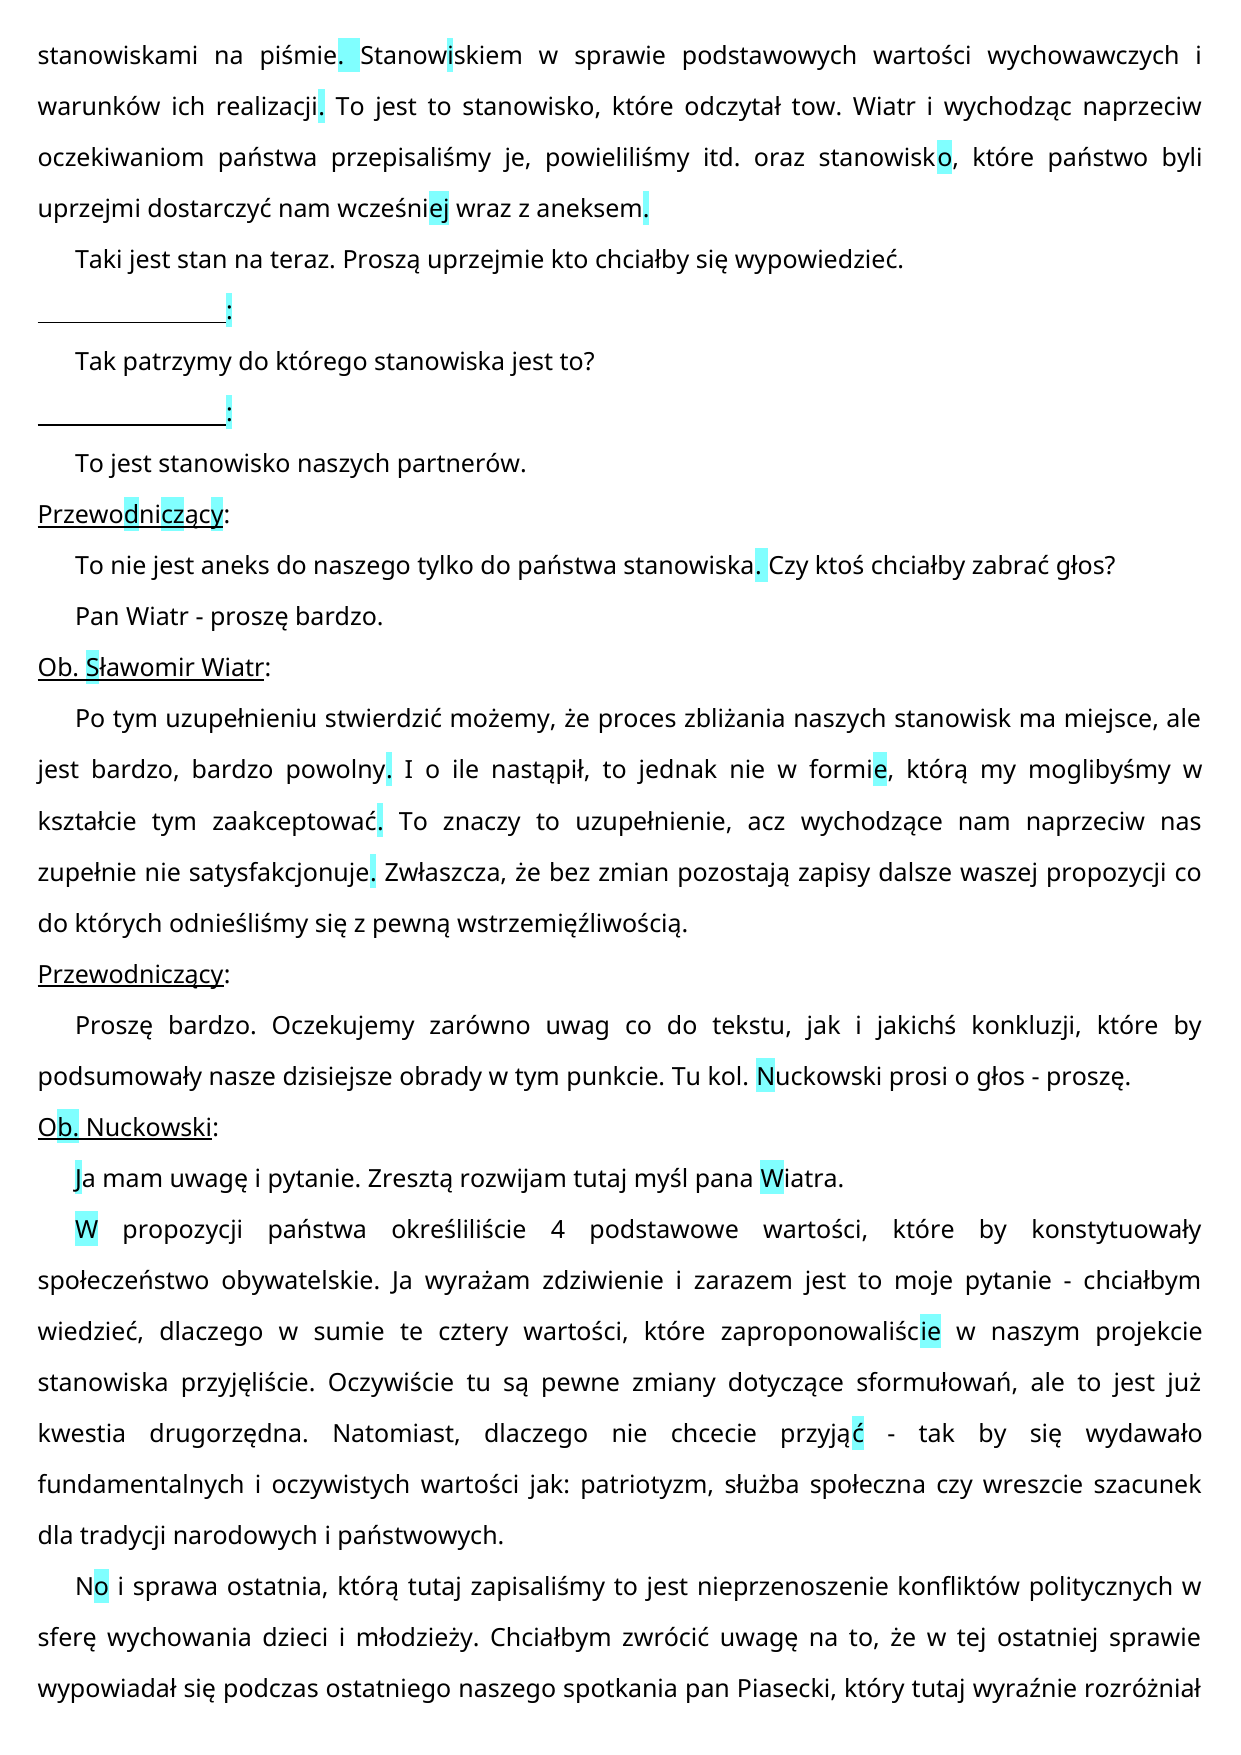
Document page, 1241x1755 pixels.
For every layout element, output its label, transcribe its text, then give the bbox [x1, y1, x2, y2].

text stanowiskami na piśmie. Stanowiskiem w sprawie podstawowych wartości wychowawczych i warunków ich realizacji. To jest to stanowisko, które odczytał tow. Wiatr i wychodząc naprzeciw oczekiwaniom państwa przepisaliśmy je, powieliliśmy itd. oraz stanowisko, które państwo byli uprzejmi dostarczyć nam wcześniej wraz z aneksem. [37, 37, 1203, 225]
text Proszę bardzo. Oczekujemy zarówno uwag co do tekstu, jak i jakichś konkluzji, które by podsumowały nasze dzisiejsze obrady w tym punkcie. Tu kol. Nuckowski prosi o głos - proszę. [37, 1007, 1203, 1092]
text No i sprawa ostatnia, którą tutaj zapisaliśmy to jest nieprzenoszenie konfliktów politycznych w sferę wychowania dzieci i młodzieży. Chciałbym zwrócić uwagę na to, że w tej ostatniej sprawie wypowiadał się podczas ostatniego naszego spotkania pan Piasecki, który tutaj wyraźnie rozróżniał [37, 1569, 1203, 1705]
text Pan Wiatr - proszę bardzo. [37, 599, 1203, 633]
text Ob. Nuckowski: [37, 1109, 1203, 1143]
text W propozycji państwa określiliście 4 podstawowe wartości, które by konstytuowały społeczeństwo obywatelskie. Ja wyrażam zdziwienie i zarazem jest to moje pytanie - chciałbym wiedzieć, dlaczego w sumie te cztery wartości, które zaproponowaliście w naszym projekcie stanowiska przyjęliście. Oczywiście tu są pewne zmiany dotyczące sformułowań, ale to jest już kwestia drugorzędna. Natomiast, dlaczego nie chcecie przyjąć - tak by się wydawało fundamentalnych i oczywistych wartości jak: patriotyzm, służba społeczna czy wreszcie szacunek dla tradycji narodowych i państwowych. [37, 1211, 1203, 1552]
text Taki jest stan na teraz. Proszą uprzejmie kto chciałby się wypowiedzieć. [37, 242, 1203, 276]
text : [37, 395, 1203, 429]
text Po tym uzupełnieniu stwierdzić możemy, że proces zbliżania naszych stanowisk ma miejsce, ale jest bardzo, bardzo powolny. I o ile nastąpił, to jednak nie w formie, którą my moglibyśmy w kształcie tym zaakceptować. To znaczy to uzupełnienie, acz wychodzące nam naprzeciw nas zupełnie nie satysfakcjonuje. Zwłaszcza, że bez zmian pozostają zapisy dalsze waszej propozycji co do których odnieśliśmy się z pewną wstrzemięźliwością. [37, 701, 1203, 939]
text Ob. Sławomir Wiatr: [37, 650, 1203, 684]
text To jest stanowisko naszych partnerów. [37, 446, 1203, 480]
text Tak patrzymy do którego stanowiska jest to? [37, 344, 1203, 378]
text To nie jest aneks do naszego tylko do państwa stanowiska. Czy ktoś chciałby zabrać głos? [37, 548, 1203, 582]
text Ja mam uwagę i pytanie. Zresztą rozwijam tutaj myśl pana Wiatra. [37, 1160, 1203, 1194]
text : [37, 293, 1203, 327]
text Przewodniczący: [37, 497, 1203, 531]
text Przewodniczący: [37, 956, 1203, 990]
